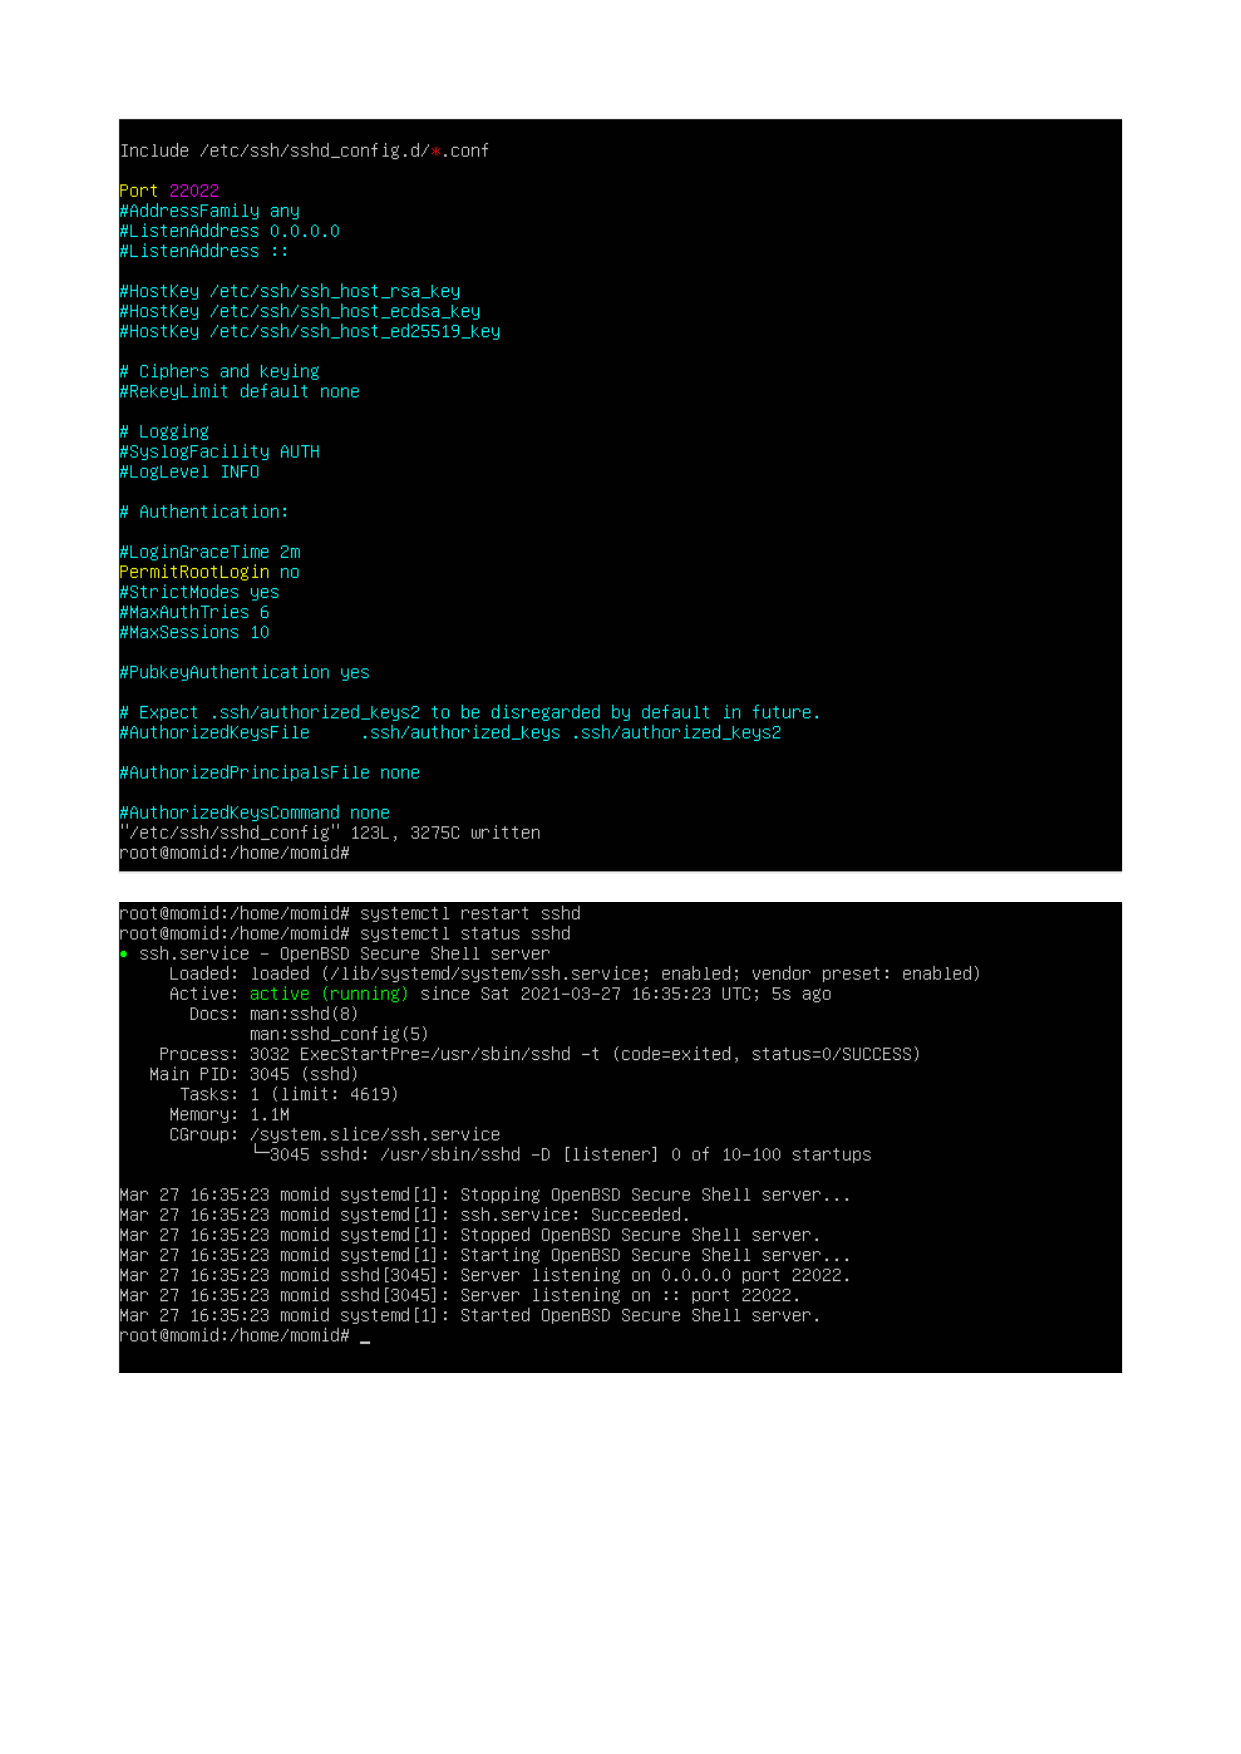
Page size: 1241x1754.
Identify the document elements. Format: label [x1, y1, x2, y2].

picture [118, 118, 1123, 874]
picture [118, 902, 1123, 1373]
